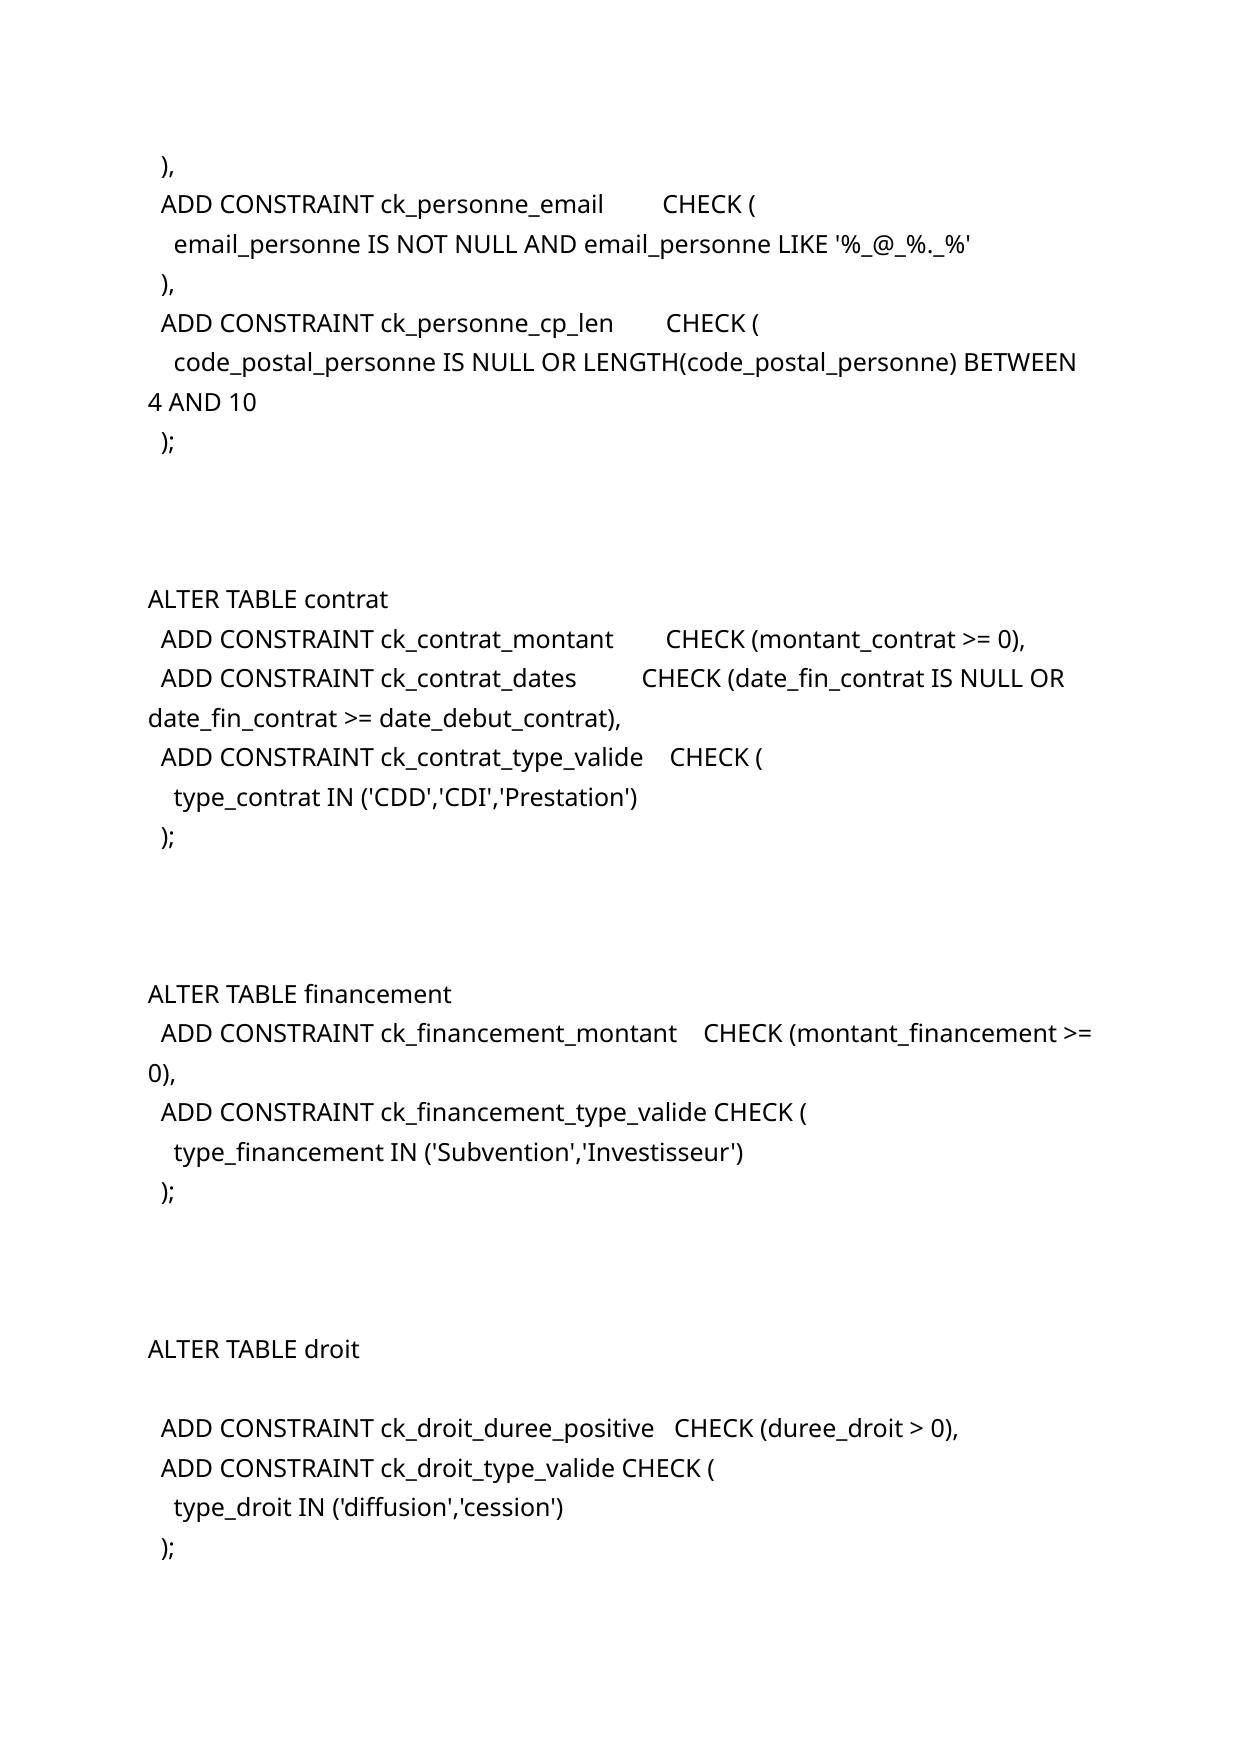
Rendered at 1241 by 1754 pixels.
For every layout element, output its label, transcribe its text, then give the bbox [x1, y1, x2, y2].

text ), ADD CONSTRAINT ck_personne_email CHECK ( email_personne IS NOT NULL AND email_personne LIKE '%_@_%._%' ), ADD CONSTRAINT ck_personne_cp_len CHECK ( code_postal_personne IS NULL OR LENGTH(code_postal_personne) BETWEEN 4 AND 10 ); ALTER TABLE contrat ADD CONSTRAINT ck_contrat_montant CHECK (montant_contrat >= 0), ADD CONSTRAINT ck_contrat_dates CHECK (date_fin_contrat IS NULL OR date_fin_contrat >= date_debut_contrat), ADD CONSTRAINT ck_contrat_type_valide CHECK ( type_contrat IN ('CDD','CDI','Prestation') ); ALTER TABLE financement ADD CONSTRAINT ck_financement_montant CHECK (montant_financement >= 0), ADD CONSTRAINT ck_financement_type_valide CHECK ( type_financement IN ('Subvention','Investisseur') ); ALTER TABLE droit ADD CONSTRAINT ck_droit_duree_positive CHECK (duree_droit > 0), ADD CONSTRAINT ck_droit_type_valide CHECK ( type_droit IN ('diffusion','cession') ); [148, 148, 1093, 1603]
